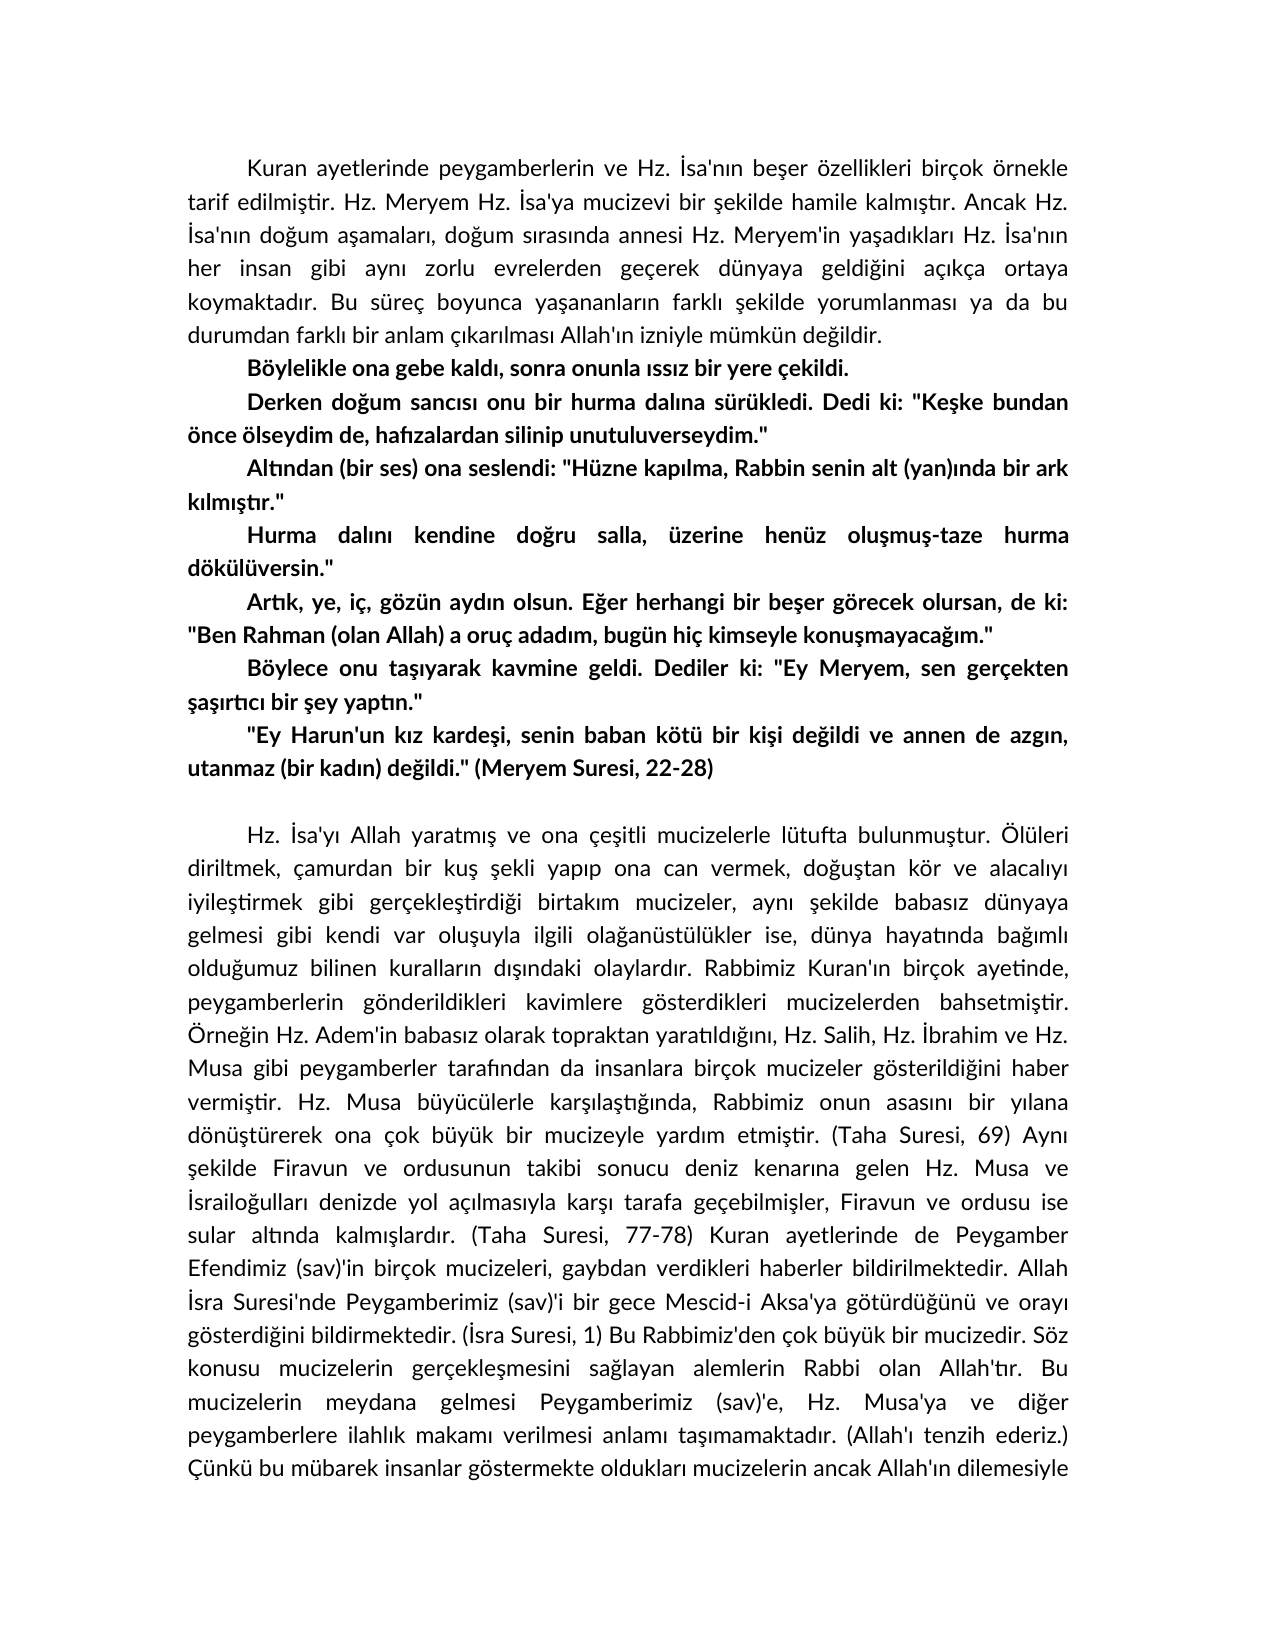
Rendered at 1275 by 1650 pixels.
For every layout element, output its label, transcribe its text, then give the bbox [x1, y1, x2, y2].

text Böylece onu taşıyarak kavmine geldi. Dediler ki: "Ey Meryem, sen gerçekten şaşırtıcı bir şey yaptın." [187, 650, 1070, 717]
text Artık, ye, iç, gözün aydın olsun. Eğer herhangi bir beşer görecek olursan, de ki: "Ben Rahman (olan Allah) a oruç adadım, bugün hiç kimseyle konuşmayacağım." [187, 583, 1070, 650]
text Derken doğum sancısı onu bir hurma dalına sürükledi. Dedi ki: "Keşke bundan önce ölseydim de, hafızalardan silinip unutuluverseydim." [187, 383, 1070, 450]
text Hz. İsa'yı Allah yaratmış ve ona çeşitli mucizelerle lütufta bulunmuştur. Ölüleri diriltmek, çamurdan bir kuş şekli yapıp ona can vermek, doğuştan kör ve alacalıyı iyileştirmek gibi gerçekleştirdiği birtakım mucizeler, aynı şekilde babasız dünyaya gelmesi gibi kendi var oluşuyla ilgili olağanüstülükler ise, dünya hayatında bağımlı olduğumuz bilinen kuralların dışındaki olaylardır. Rabbimiz Kuran'ın birçok ayetinde, peygamberlerin gönderildikleri kavimlere gösterdikleri mucizelerden bahsetmiştir. Örneğin Hz. Adem'in babasız olarak topraktan yaratıldığını, Hz. Salih, Hz. İbrahim ve Hz. Musa gibi peygamberler tarafından da insanlara birçok mucizeler gösterildiğini haber vermiştir. Hz. Musa büyücülerle karşılaştığında, Rabbimiz onun asasını bir yılana dönüştürerek ona çok büyük bir mucizeyle yardım etmiştir. (Taha Suresi, 69) Aynı şekilde Firavun ve ordusunun takibi sonucu deniz kenarına gelen Hz. Musa ve İsrailoğulları denizde yol açılmasıyla karşı tarafa geçebilmişler, Firavun ve ordusu ise sular altında kalmışlardır. (Taha Suresi, 77-78) Kuran ayetlerinde de Peygamber Efendimiz (sav)'in birçok mucizeleri, gaybdan verdikleri haberler bildirilmektedir. Allah İsra Suresi'nde Peygamberimiz (sav)'i bir gece Mescid-i Aksa'ya götürdüğünü ve orayı gösterdiğini bildirmektedir. (İsra Suresi, 1) Bu Rabbimiz'den çok büyük bir mucizedir. Söz konusu mucizelerin gerçekleşmesini sağlayan alemlerin Rabbi olan Allah'tır. Bu mucizelerin meydana gelmesi Peygamberimiz (sav)'e, Hz. Musa'ya ve diğer peygamberlere ilahlık makamı verilmesi anlamı taşımamaktadır. (Allah'ı tenzih ederiz.) Çünkü bu mübarek insanlar göstermekte oldukları mucizelerin ancak Allah'ın dilemesiyle [187, 817, 1070, 1483]
text Kuran ayetlerinde peygamberlerin ve Hz. İsa'nın beşer özellikleri birçok örnekle tarif edilmiştir. Hz. Meryem Hz. İsa'ya mucizevi bir şekilde hamile kalmıştır. Ancak Hz. İsa'nın doğum aşamaları, doğum sırasında annesi Hz. Meryem'in yaşadıkları Hz. İsa'nın her insan gibi aynı zorlu evrelerden geçerek dünyaya geldiğini açıkça ortaya koymaktadır. Bu süreç boyunca yaşananların farklı şekilde yorumlanması ya da bu durumdan farklı bir anlam çıkarılması Allah'ın izniyle mümkün değildir. [187, 150, 1070, 350]
text Altından (bir ses) ona seslendi: "Hüzne kapılma, Rabbin senin alt (yan)ında bir ark kılmıştır." [187, 450, 1070, 517]
text Böylelikle ona gebe kaldı, sonra onunla ıssız bir yere çekildi. [187, 350, 1070, 383]
text "Ey Harun'un kız kardeşi, senin baban kötü bir kişi değildi ve annen de azgın, utanmaz (bir kadın) değildi." (Meryem Suresi, 22-28) [187, 717, 1070, 783]
text Hurma dalını kendine doğru salla, üzerine henüz oluşmuş-taze hurma dökülüversin." [187, 517, 1070, 583]
